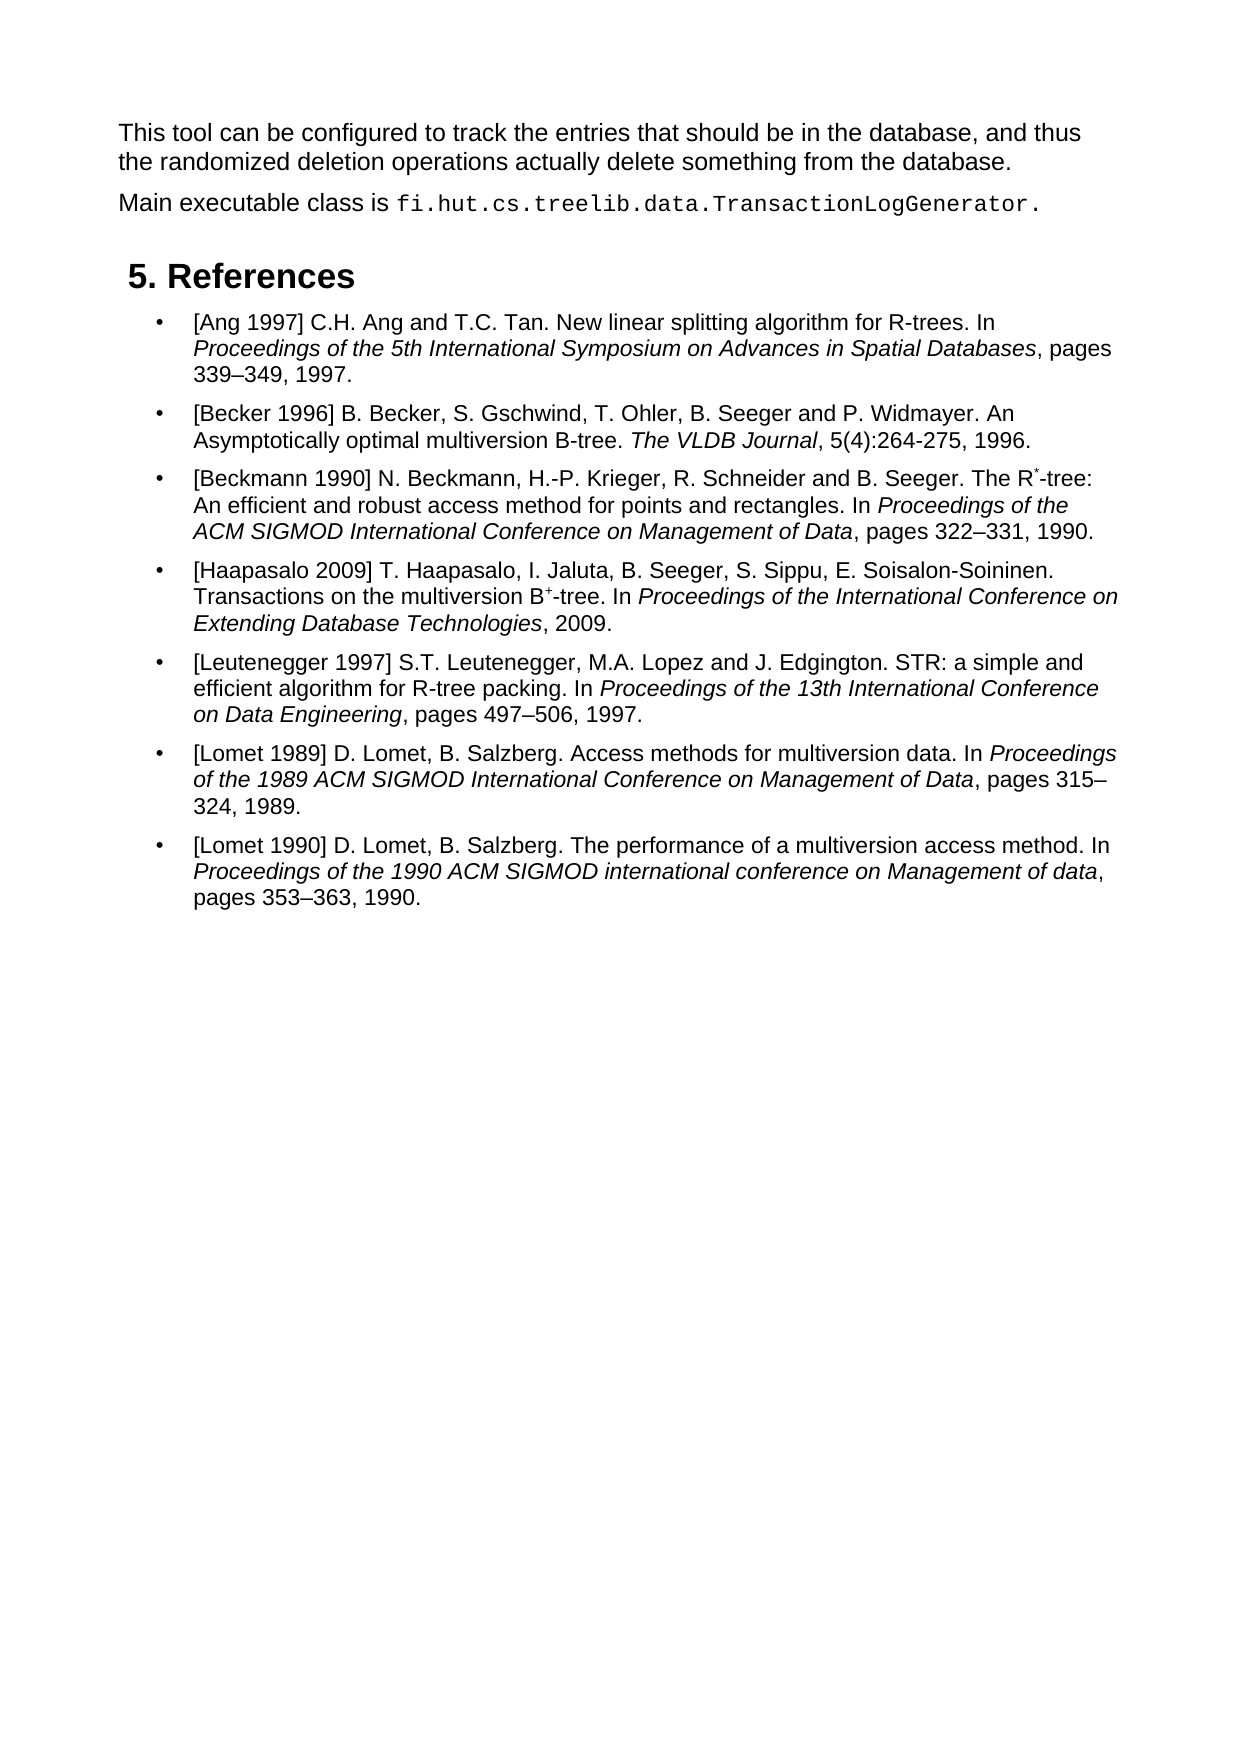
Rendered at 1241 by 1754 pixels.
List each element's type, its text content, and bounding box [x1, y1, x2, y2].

list [Lomet 1990] D. Lomet, B. Salzberg. The performance of a multiversion access method. In Proceedings of the 1990 ACM SIGMOD international conference on Management of data, pages 353–363, 1990. [156, 832, 1122, 911]
list [Leutenegger 1997] S.T. Leutenegger, M.A. Lopez and J. Edgington. STR: a simple and efficient algorithm for R-tree packing. In Proceedings of the 13th International Conference on Data Engineering, pages 497–506, 1997. [156, 648, 1122, 728]
list [Beckmann 1990] N. Beckmann, H.-P. Krieger, R. Schneider and B. Seeger. The R*-tree: An efficient and robust access method for points and rectangles. In Proceedings of the ACM SIGMOD International Conference on Management of Data, pages 322–331, 1990. [156, 465, 1122, 544]
list [Lomet 1989] D. Lomet, B. Salzberg. Access methods for multiversion data. In Proceedings of the 1989 ACM SIGMOD International Conference on Management of Data, pages 315–324, 1989. [156, 740, 1122, 819]
text Main executable class is fi.hut.cs.treelib.data.TransactionLogGenerator. [118, 188, 1122, 218]
list [Haapasalo 2009] T. Haapasalo, I. Jaluta, B. Seeger, S. Sippu, E. Soisalon-Soininen. Transactions on the multiversion B+-tree. In Proceedings of the International Conference on Extending Database Technologies, 2009. [156, 557, 1122, 636]
list [Ang 1997] C.H. Ang and T.C. Tan. New linear splitting algorithm for R-trees. In Proceedings of the 5th International Symposium on Advances in Spatial Databases, pages 339–349, 1997. [156, 309, 1122, 388]
text This tool can be configured to track the entries that should be in the database, and thus the randomized deletion operations actually delete something from the database. [118, 118, 1122, 176]
list [Becker 1996] B. Becker, S. Gschwind, T. Ohler, B. Seeger and P. Widmayer. An Asymptotically optimal multiversion B-tree. The VLDB Journal, 5(4):264-275, 1996. [156, 400, 1122, 453]
subtitle References [118, 256, 1122, 296]
